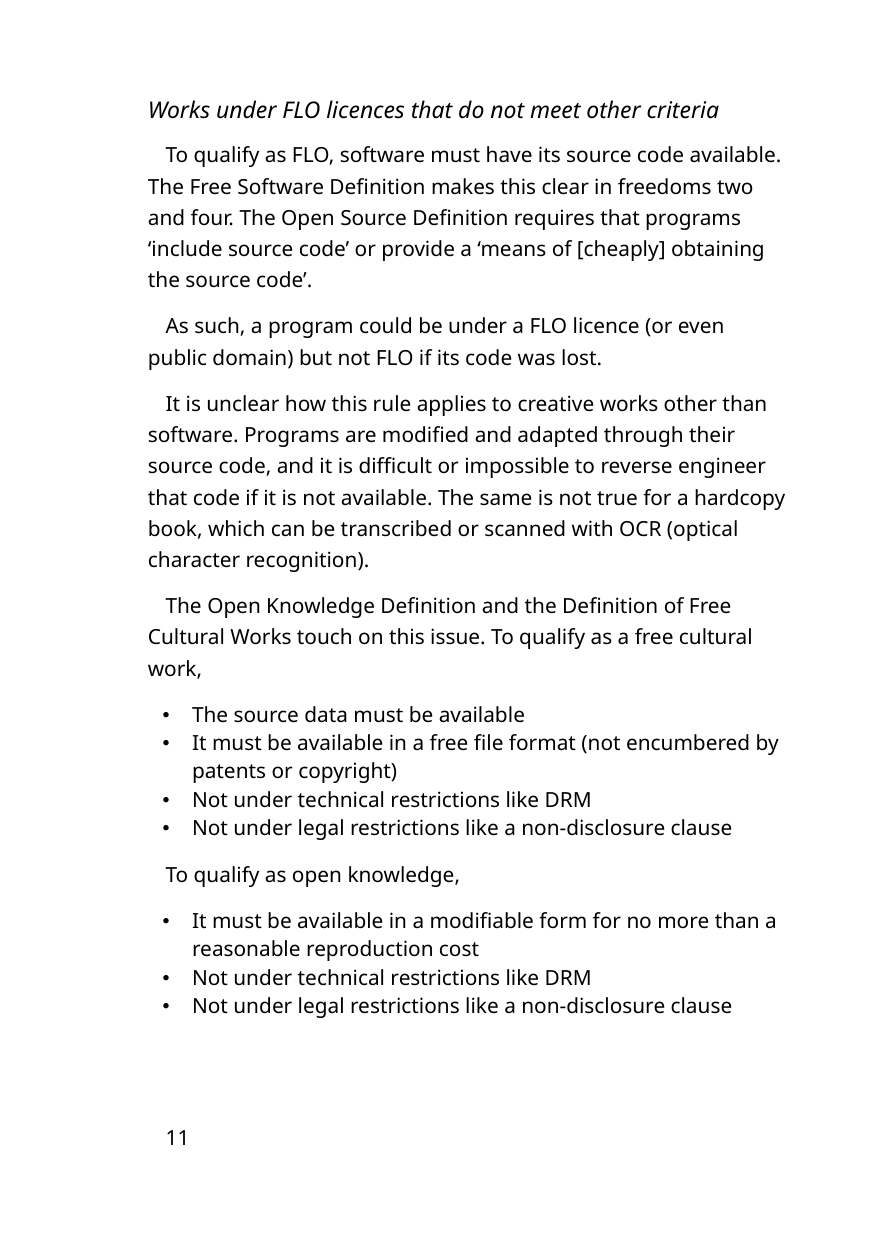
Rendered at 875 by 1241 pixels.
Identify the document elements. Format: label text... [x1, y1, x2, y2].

list It must be available in a free file format (not encumbered by patents or copyright) [162, 728, 786, 785]
subtitle Works under FLO licences that do not meet other criteria [148, 94, 786, 126]
text As such, a program could be under a FLO licence (or even public domain) but not FLO if its code was lost. [148, 312, 786, 371]
text To qualify as FLO, software must have its source code available. The Free Software Definition makes this clear in freedoms two and four. The Open Source Definition requires that programs ‘include source code’ or provide a ‘means of [cheaply] obtaining the source code’. [148, 141, 786, 294]
text To qualify as open knowledge, [148, 860, 786, 888]
list Not under technical restrictions like DRM [162, 785, 786, 813]
text The Open Knowledge Definition and the Definition of Free Cultural Works touch on this issue. To qualify as a free cultural work, [148, 591, 786, 682]
text It is unclear how this rule applies to creative works other than software. Programs are modified and adapted through their source code, and it is difficult or impossible to reverse engineer that code if it is not available. The same is not true for a hardcopy book, which can be transcribed or scanned with OCR (optical character recognition). [148, 389, 786, 574]
list The source data must be available [162, 700, 786, 728]
list Not under legal restrictions like a non-disclosure clause [162, 991, 786, 1019]
list Not under legal restrictions like a non-disclosure clause [162, 813, 786, 842]
list Not under technical restrictions like DRM [162, 963, 786, 991]
list It must be available in a modifiable form for no more than a reasonable reproduction cost [162, 906, 786, 963]
